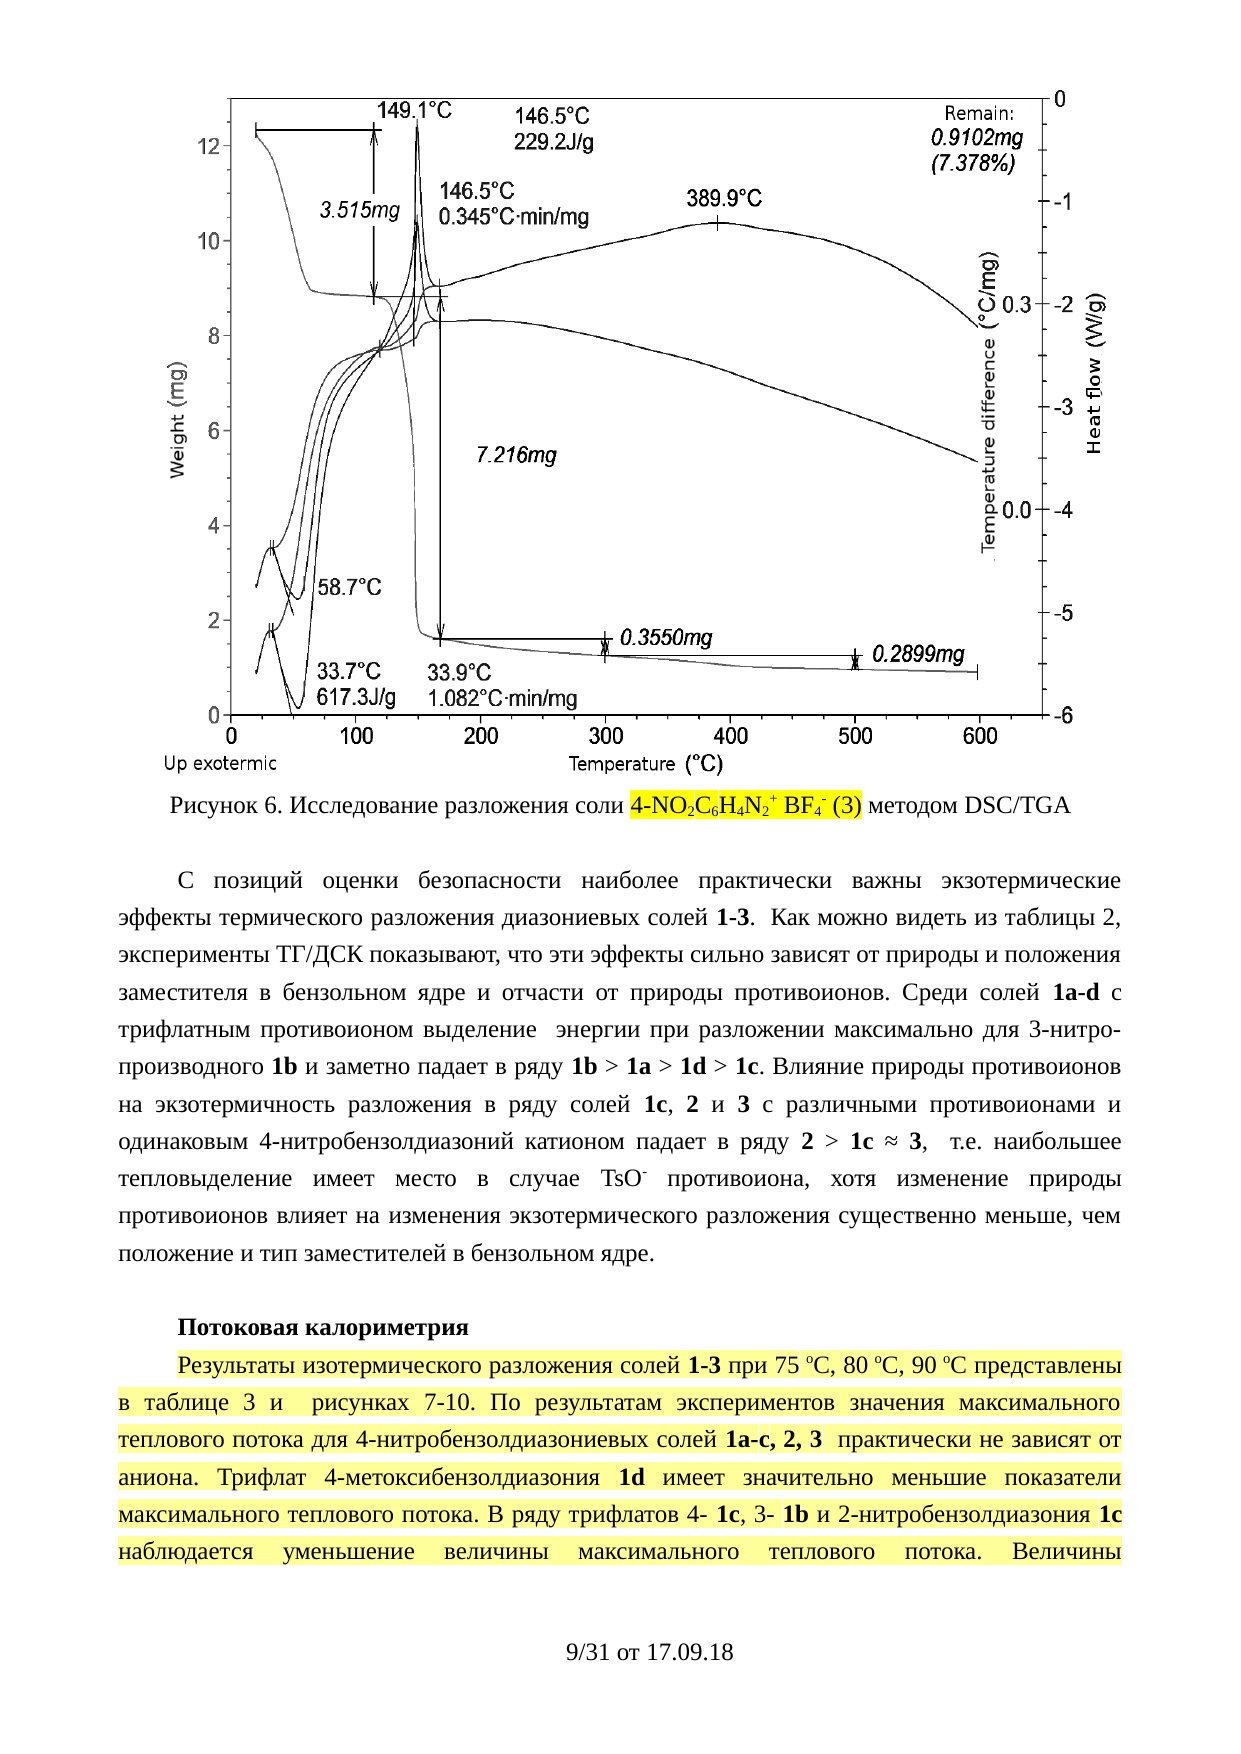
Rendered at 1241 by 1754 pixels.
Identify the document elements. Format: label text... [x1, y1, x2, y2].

text С позиций оценки безопасности наиболее практически важны экзотермические эффекты термического разложения диазониевых солей 1-3. Как можно видеть из таблицы 2, эксперименты ТГ/ДСК показывают, что эти эффекты сильно зависят от природы и положения заместителя в бензольном ядре и отчасти от природы противоионов. Среди солей 1a-d с трифлатным противоионом выделение энергии при разложении максимально для 3-нитро-производного 1b и заметно падает в ряду 1b > 1a > 1d > 1c. Влияние природы противоионов на экзотермичность разложения в ряду солей 1c, 2 и 3 с различными противоионами и одинаковым 4-нитробензолдиазоний катионом падает в ряду 2 > 1c ≈ 3, т.е. наибольшее тепловыделение имеет место в случае TsO- противоиона, хотя изменение природы противоионов влияет на изменения экзотермического разложения существенно меньше, чем положение и тип заместителей в бензольном ядре. [118, 865, 1122, 1267]
picture [132, 88, 1107, 781]
text Рисунок 6. Исследование разложения соли 4-NO2С6H4N2+ BF4- (3) методом DSC/TGA [118, 790, 1122, 819]
text Результаты изотермического разложения солей 1-3 при 75 оС, 80 оС, 90 оС представлены в таблице 3 и рисунках 7-10. По результатам экспериментов значения максимального теплового потока для 4-нитробензолдиазониевых солей 1a-c, 2, 3 практически не зависят от аниона. Трифлат 4-метоксибензолдиазония 1d имеет значительно меньшие показатели максимального теплового потока. В ряду трифлатов 4- 1с, 3- 1b и 2-нитробензолдиазония 1c наблюдается уменьшение величины максимального теплового потока. Величины [118, 1350, 1122, 1565]
text Потоковая калориметрия [118, 1312, 1122, 1341]
